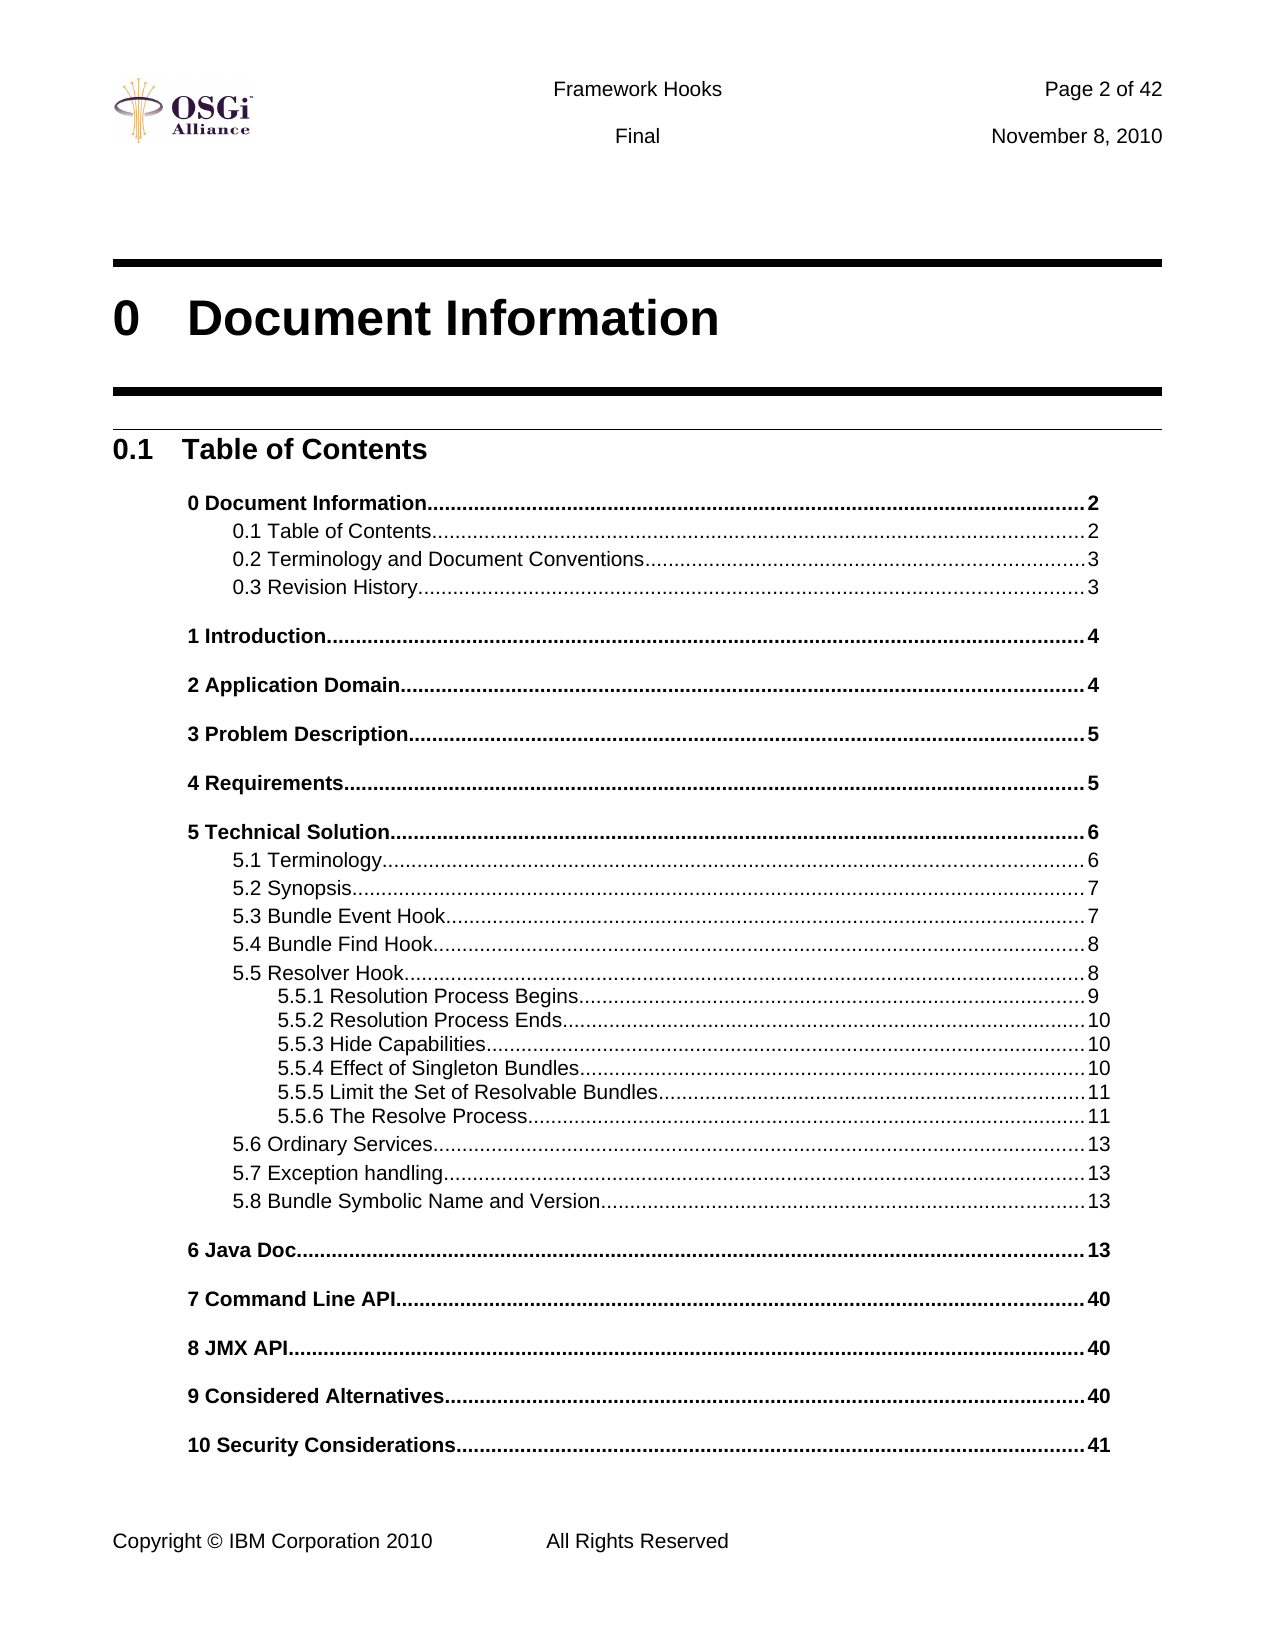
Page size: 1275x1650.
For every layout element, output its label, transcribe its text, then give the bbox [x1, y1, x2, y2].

text 5.5.3 Hide Capabilities 10 [277, 1032, 1162, 1056]
text 5.5 Resolver Hook 8 [232, 960, 1162, 984]
text 5.5.4 Effect of Singleton Bundles 10 [277, 1056, 1162, 1080]
picture [114, 78, 254, 143]
text 0 Document Information 2 [187, 491, 1162, 514]
text 5.8 Bundle Symbolic Name and Version 13 [232, 1188, 1162, 1212]
text 0.1 Table of Contents 2 [232, 519, 1162, 543]
text 0.3 Revision History 3 [232, 575, 1162, 599]
text 4 Requirements 5 [187, 771, 1162, 795]
text 1 Introduction 4 [187, 624, 1162, 648]
text 8 JMX API 40 [187, 1335, 1162, 1359]
text 9 Considered Alternatives 40 [187, 1384, 1162, 1408]
text 0.2 Terminology and Document Conventions 3 [232, 547, 1162, 571]
text 6 Java Doc 13 [187, 1237, 1162, 1261]
text 10 Security Considerations 41 [187, 1433, 1162, 1457]
text 5.5.6 The Resolve Process 11 [277, 1104, 1162, 1128]
text 5.5.1 Resolution Process Begins 9 [277, 984, 1162, 1008]
text 5.3 Bundle Event Hook 7 [232, 904, 1162, 928]
subtitle Table of Contents [112, 430, 1162, 466]
text 3 Problem Description 5 [187, 722, 1162, 746]
text 2 Application Domain 4 [187, 673, 1162, 697]
text 5 Technical Solution 6 [187, 820, 1162, 844]
subtitle Document Information [112, 260, 1162, 396]
text 5.6 Ordinary Services 13 [232, 1132, 1162, 1156]
text 5.2 Synopsis 7 [232, 876, 1162, 900]
text 5.1 Terminology 6 [232, 848, 1162, 872]
text 7 Command Line API 40 [187, 1286, 1162, 1310]
text 5.5.5 Limit the Set of Resolvable Bundles 11 [277, 1080, 1162, 1104]
text 5.5.2 Resolution Process Ends 10 [277, 1008, 1162, 1032]
text 5.7 Exception handling 13 [232, 1160, 1162, 1184]
text 5.4 Bundle Find Hook 8 [232, 932, 1162, 956]
